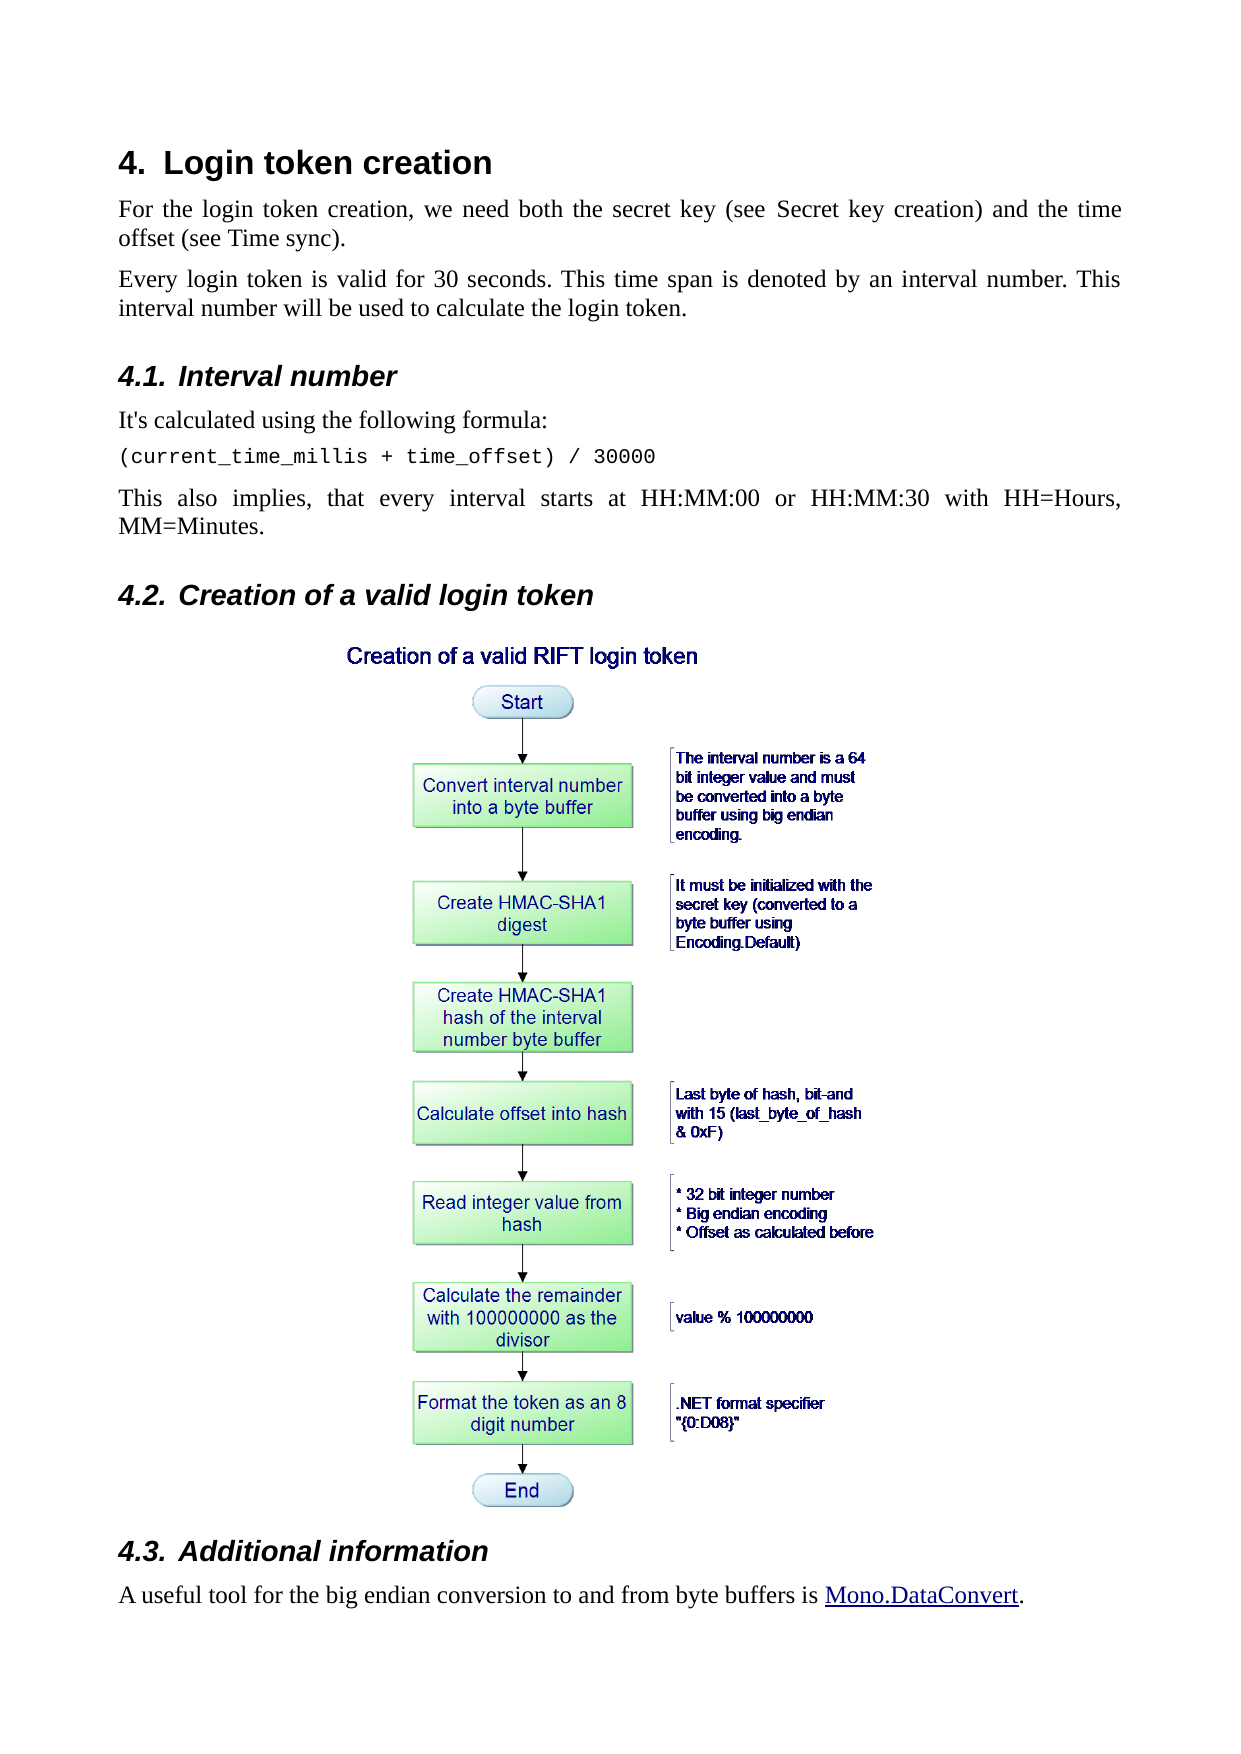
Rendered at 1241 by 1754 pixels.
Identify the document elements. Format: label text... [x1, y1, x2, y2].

subtitle Interval number [118, 359, 1122, 393]
subtitle Creation of a valid login token [118, 578, 1122, 611]
text Every login token is valid for 30 seconds. This time span is denoted by an interval number. This interval number will be used to calculate the login token. [118, 264, 1122, 322]
subtitle Additional information [118, 649, 1122, 1568]
text (current_time_millis + time_offset) / 30000 [118, 447, 1122, 470]
text This also implies, that every interval starts at HH:MM:00 or HH:MM:30 with HH=Hours, MM=Minutes. [118, 483, 1122, 540]
picture [318, 623, 922, 1535]
text For the login token creation, we need both the secret key (see Secret key creation) and the time offset (see Time sync). [118, 194, 1122, 252]
text It's calculated using the following formula: [118, 405, 1122, 434]
text A useful tool for the big endian conversion to and from byte buffers is Mono.DataConvert. [118, 1580, 1122, 1609]
subtitle Login token creation [118, 143, 1122, 182]
